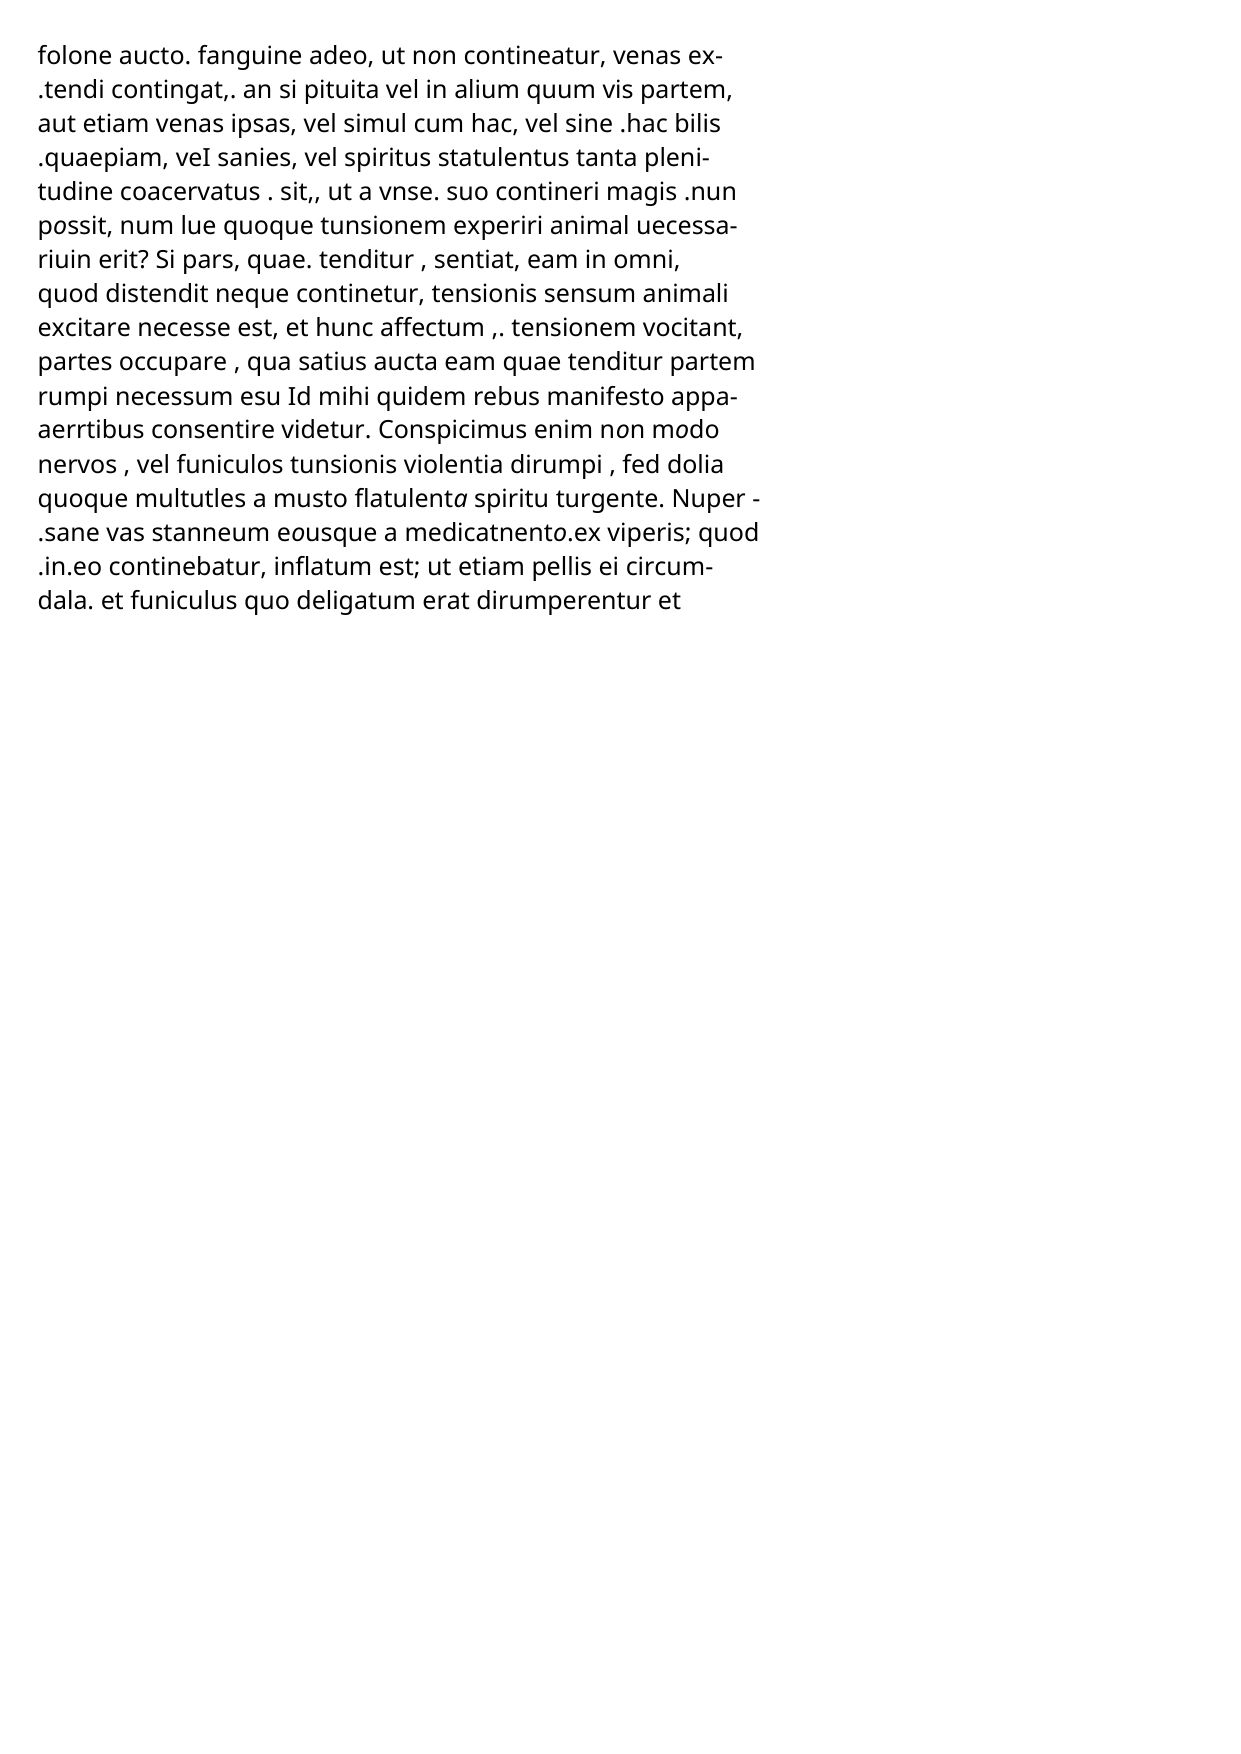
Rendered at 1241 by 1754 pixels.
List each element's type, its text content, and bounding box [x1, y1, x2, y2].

text folone aucto. fanguine adeo, ut non contineatur, venas ex- .tendi contingat,. an si pituita vel in alium quum vis partem, aut etiam venas ipsas, vel simul cum hac, vel sine .hac bilis .quaepiam, veI sanies, vel spiritus statulentus tanta pleni- tudine coacervatus . sit,, ut a vnse. suo contineri magis .nun possit, num lue quoque tunsionem experiri animal uecessa- riuin erit? Si pars, quae. tenditur , sentiat, eam in omni, quod distendit neque continetur, tensionis sensum animali excitare necesse est, et hunc affectum ,. tensionem vocitant, partes occupare , qua satius aucta eam quae tenditur partem rumpi necessum esu Id mihi quidem rebus manifesto appa- aerrtibus consentire videtur. Conspicimus enim non modo nervos , vel funiculos tunsionis violentia dirumpi , fed dolia quoque multutles a musto flatulenta spiritu turgente. Nuper - .sane vas stanneum eousque a medicatnento.ex viperis; quod .in.eo continebatur, inflatum est; ut etiam pellis ei circum- dala. et funiculus quo deligatum erat dirumperentur et [37, 37, 1203, 617]
